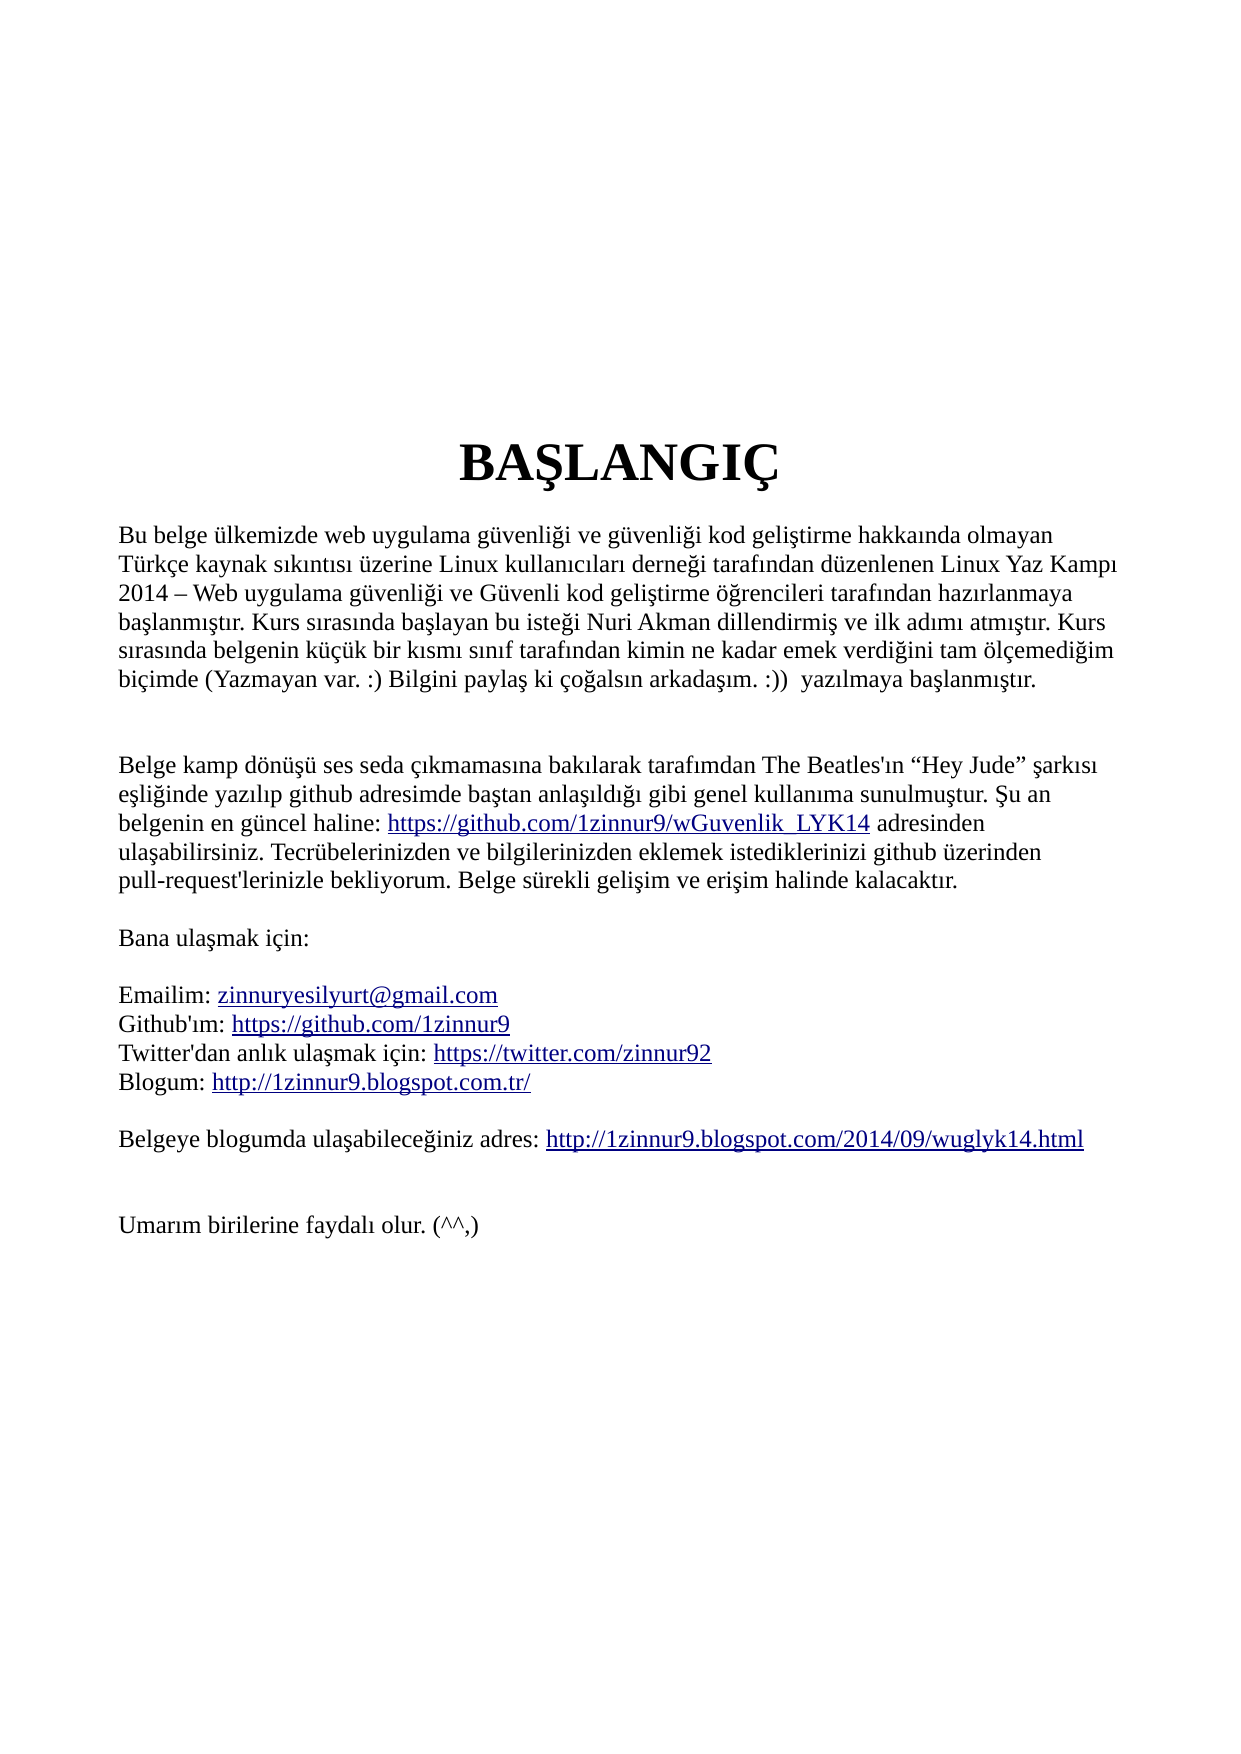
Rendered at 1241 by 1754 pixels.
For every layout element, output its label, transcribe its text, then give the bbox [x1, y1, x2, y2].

text Bu belge ülkemizde web uygulama güvenliği ve güvenliği kod geliştirme hakkaında olmayan Türkçe kaynak sıkıntısı üzerine Linux kullanıcıları derneği tarafından düzenlenen Linux Yaz Kampı 2014 – Web uygulama güvenliği ve Güvenli kod geliştirme öğrencileri tarafından hazırlanmaya başlanmıştır. Kurs sırasında başlayan bu isteği Nuri Akman dillendirmiş ve ilk adımı atmıştır. Kurs sırasında belgenin küçük bir kısmı sınıf tarafından kimin ne kadar emek verdiğini tam ölçemediğim biçimde (Yazmayan var. :) Bilgini paylaş ki çoğalsın arkadaşım. :)) yazılmaya başlanmıştır. [118, 521, 1122, 693]
text Belge kamp dönüşü ses seda çıkmamasına bakılarak tarafımdan The Beatles'ın “Hey Jude” şarkısı eşliğinde yazılıp github adresimde baştan anlaşıldığı gibi genel kullanıma sunulmuştur. Şu an belgenin en güncel haline: https://github.com/1zinnur9/wGuvenlik_LYK14 adresinden ulaşabilirsiniz. Tecrübelerinizden ve bilgilerinizden eklemek istediklerinizi github üzerinden [118, 751, 1122, 866]
text Twitter'dan anlık ulaşmak için: https://twitter.com/zinnur92 [118, 1038, 1122, 1067]
text BAŞLANGIÇ [118, 429, 1122, 492]
text pull-request'lerinizle bekliyorum. Belge sürekli gelişim ve erişim halinde kalacaktır. [118, 866, 1122, 894]
text Blogum: http://1zinnur9.blogspot.com.tr/ [118, 1067, 1122, 1096]
text Bana ulaşmak için: [118, 923, 1122, 952]
text Umarım birilerine faydalı olur. (^^,) [118, 1211, 1122, 1239]
text Emailim: zinnuryesilyurt@gmail.com [118, 981, 1122, 1009]
text Github'ım: https://github.com/1zinnur9 [118, 1009, 1122, 1038]
text Belgeye blogumda ulaşabileceğiniz adres: http://1zinnur9.blogspot.com/2014/09/wuglyk14.html [118, 1124, 1122, 1153]
